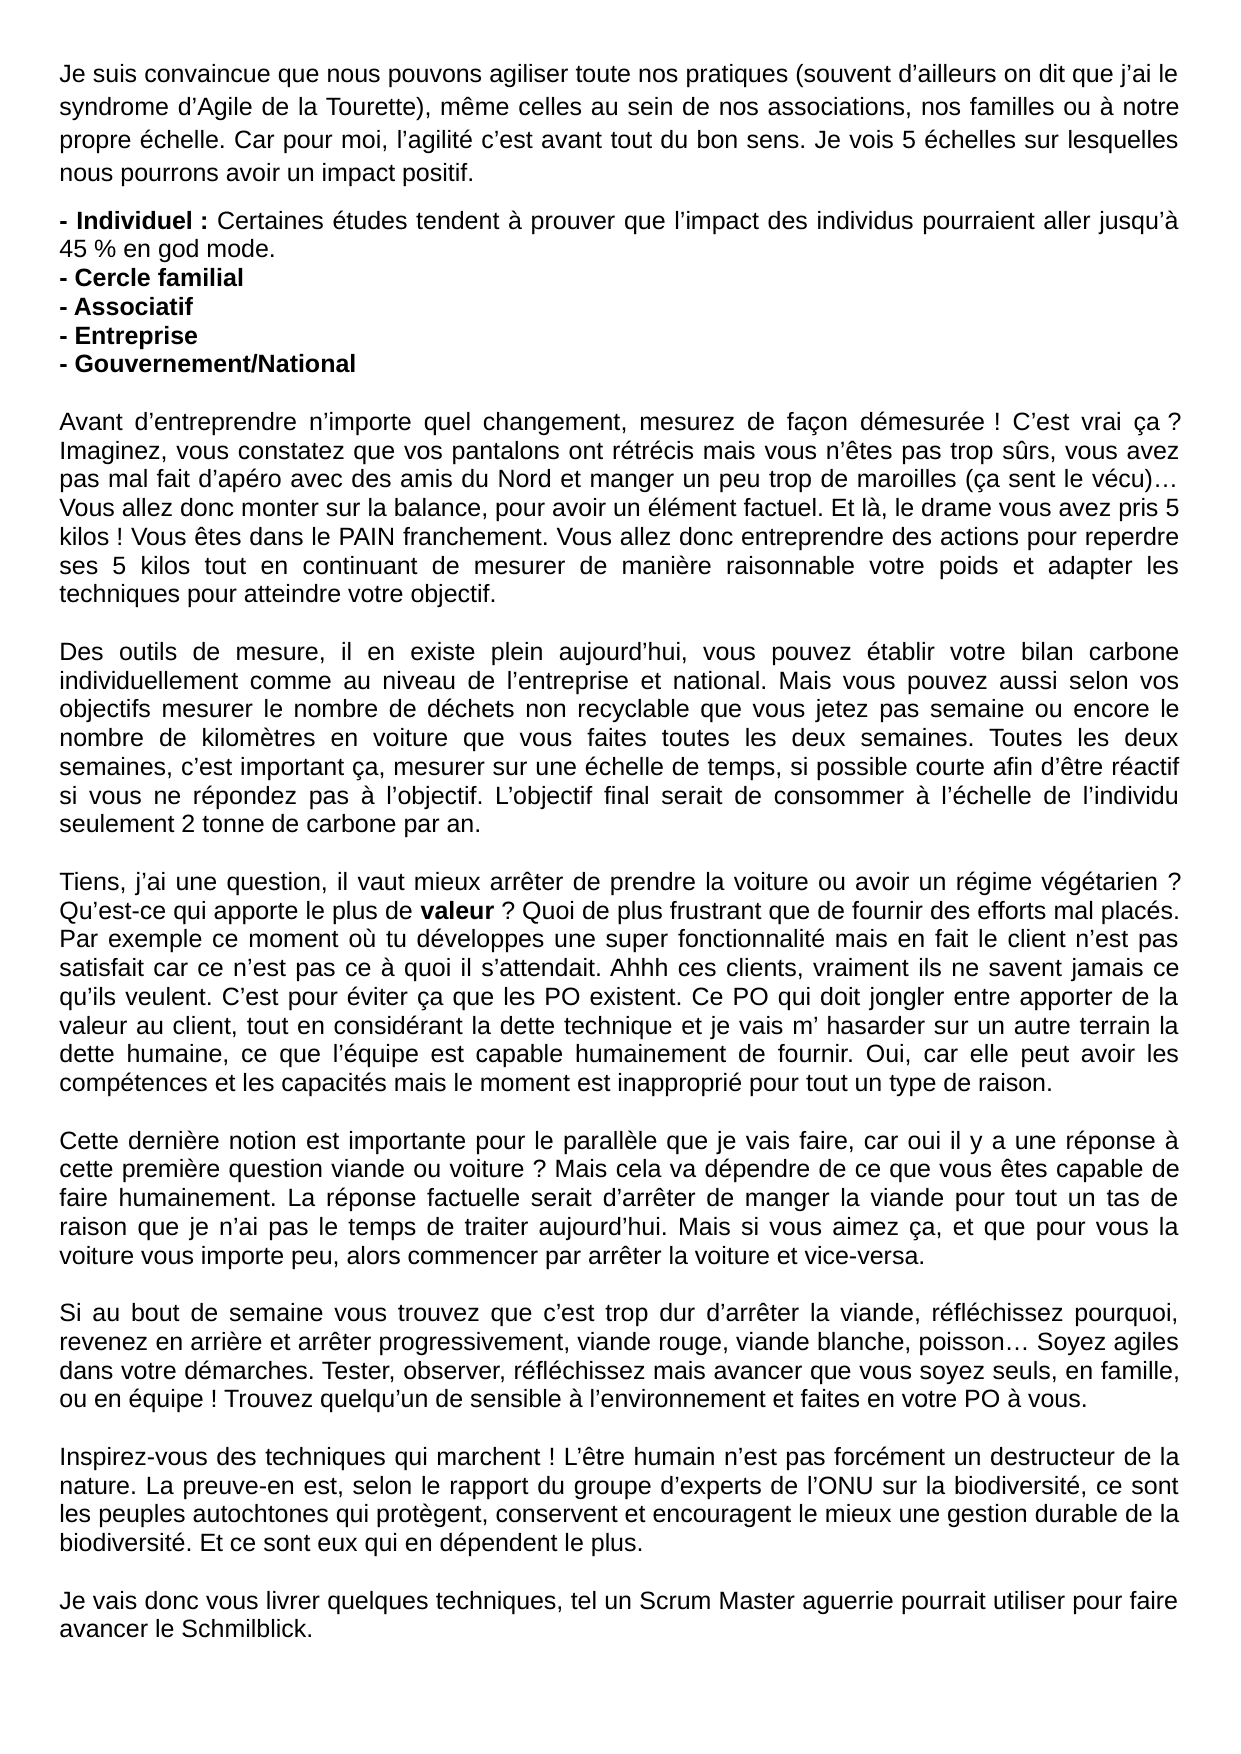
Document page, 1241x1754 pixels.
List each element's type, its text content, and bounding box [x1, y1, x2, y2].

text Des outils de mesure, il en existe plein aujourd’hui, vous pouvez établir votre bilan carbone individuellement comme au niveau de l’entreprise et national. Mais vous pouvez aussi selon vos objectifs mesurer le nombre de déchets non recyclable que vous jetez pas semaine ou encore le nombre de kilomètres en voiture que vous faites toutes les deux semaines. Toutes les deux semaines, c’est important ça, mesurer sur une échelle de temps, si possible courte afin d’être réactif si vous ne répondez pas à l’objectif. L’objectif final serait de consommer à l’échelle de l’individu seulement 2 tonne de carbone par an. [59, 637, 1181, 838]
text Inspirez-vous des techniques qui marchent ! L’être humain n’est pas forcément un destructeur de la nature. La preuve-en est, selon le rapport du groupe d’experts de l’ONU sur la biodiversité, ce sont les peuples autochtones qui protègent, conservent et encouragent le mieux une gestion durable de la biodiversité. Et ce sont eux qui en dépendent le plus. [59, 1442, 1181, 1557]
text - Gouvernement/National [59, 349, 1181, 378]
text - Associatif [59, 292, 1181, 321]
text Je vais donc vous livrer quelques techniques, tel un Scrum Master aguerrie pourrait utiliser pour faire avancer le Schmilblick. [59, 1586, 1181, 1643]
text Si au bout de semaine vous trouvez que c’est trop dur d’arrêter la viande, réfléchissez pourquoi, revenez en arrière et arrêter progressivement, viande rouge, viande blanche, poisson… Soyez agiles dans votre démarches. Tester, observer, réfléchissez mais avancer que vous soyez seuls, en famille, ou en équipe ! Trouvez quelqu’un de sensible à l’environnement et faites en votre PO à vous. [59, 1298, 1181, 1413]
text Tiens, j’ai une question, il vaut mieux arrêter de prendre la voiture ou avoir un régime végétarien ? Qu’est-ce qui apporte le plus de valeur ? Quoi de plus frustrant que de fournir des efforts mal placés. Par exemple ce moment où tu développes une super fonctionnalité mais en fait le client n’est pas satisfait car ce n’est pas ce à quoi il s’attendait. Ahhh ces clients, vraiment ils ne savent jamais ce qu’ils veulent. C’est pour éviter ça que les PO existent. Ce PO qui doit jongler entre apporter de la valeur au client, tout en considérant la dette technique et je vais m’ hasarder sur un autre terrain la dette humaine, ce que l’équipe est capable humainement de fournir. Oui, car elle peut avoir les compétences et les capacités mais le moment est inapproprié pour tout un type de raison. [59, 867, 1181, 1097]
text - Cercle familial [59, 263, 1181, 292]
text Je suis convaincue que nous pouvons agiliser toute nos pratiques (souvent d’ailleurs on dit que j’ai le syndrome d’Agile de la Tourette), même celles au sein de nos associations, nos familles ou à notre propre échelle. Car pour moi, l’agilité c’est avant tout du bon sens. Je vois 5 échelles sur lesquelles nous pourrons avoir un impact positif. [59, 59, 1181, 187]
text Avant d’entreprendre n’importe quel changement, mesurez de façon démesurée ! C’est vrai ça ? Imaginez, vous constatez que vos pantalons ont rétrécis mais vous n’êtes pas trop sûrs, vous avez pas mal fait d’apéro avec des amis du Nord et manger un peu trop de maroilles (ça sent le vécu)… Vous allez donc monter sur la balance, pour avoir un élément factuel. Et là, le drame vous avez pris 5 kilos ! Vous êtes dans le PAIN franchement. Vous allez donc entreprendre des actions pour reperdre ses 5 kilos tout en continuant de mesurer de manière raisonnable votre poids et adapter les techniques pour atteindre votre objectif. [59, 407, 1181, 608]
text - Individuel : Certaines études tendent à prouver que l’impact des individus pourraient aller jusqu’à 45 % en god mode. [59, 206, 1181, 263]
text Cette dernière notion est importante pour le parallèle que je vais faire, car oui il y a une réponse à cette première question viande ou voiture ? Mais cela va dépendre de ce que vous êtes capable de faire humainement. La réponse factuelle serait d’arrêter de manger la viande pour tout un tas de raison que je n’ai pas le temps de traiter aujourd’hui. Mais si vous aimez ça, et que pour vous la voiture vous importe peu, alors commencer par arrêter la voiture et vice-versa. [59, 1126, 1181, 1269]
text - Entreprise [59, 321, 1181, 349]
